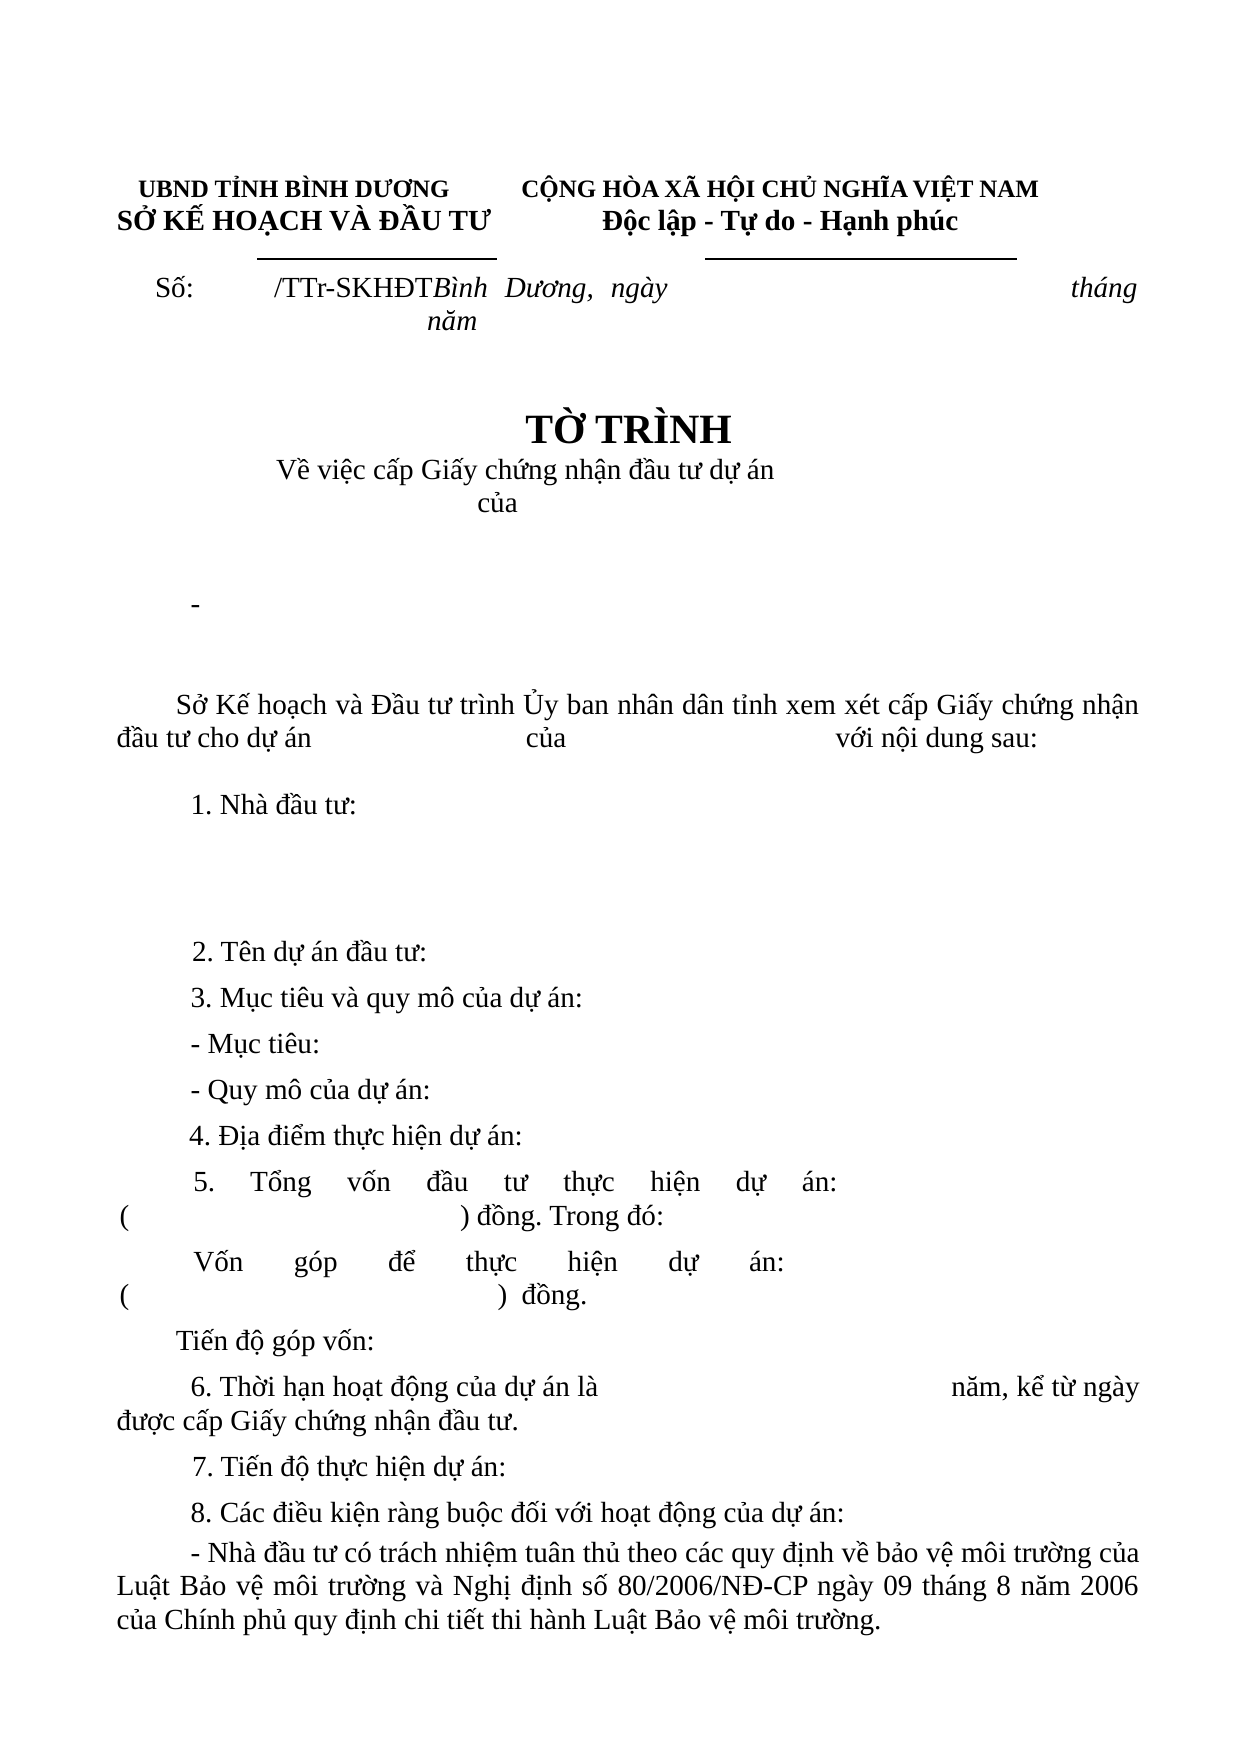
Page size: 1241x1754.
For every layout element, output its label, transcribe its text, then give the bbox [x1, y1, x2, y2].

text - <line.name> [116, 586, 1140, 620]
subtitle 7. Tiến độ thực hiện dự án: <o.tien_do_thuc_hien> [112, 1449, 1140, 1483]
text Tiến độ góp vốn: <o.tien_do> [116, 1323, 1140, 1357]
text SỞ KẾ HOẠCH VÀ ĐẦU TƯ Độc lập - Tự do - Hạnh phúc [116, 203, 1140, 236]
text - Quy mô của dự án: <o.quy_mo_du_an> [116, 1072, 1140, 1106]
text </for> [116, 653, 1140, 687]
text Sở Kế hoạch và Đầu tư trình Ủy ban nhân dân tỉnh xem xét cấp Giấy chứng nhận đầu tư cho dự án <o.ten_du_an> của <o.ten_tieng_viet> với nội dung sau: [116, 687, 1140, 754]
text - Nhà đầu tư có trách nhiệm tuân thủ theo các quy định về bảo vệ môi trường của Luật Bảo vệ môi trường và Nghị định số 80/2006/NĐ-CP ngày 09 tháng 8 năm 2006 của Chính phủ quy định chi tiết thi hành Luật Bảo vệ môi trường. [116, 1535, 1140, 1636]
text <for each="sequence,line in enumerate(get_nha_dau_tu(o.id))"> [116, 821, 1140, 854]
subtitle 5. Tổng vốn đầu tư thực hiện dự án: <o.von_dau_tu_vn> (<o.von_dau_tu_vn_chu>) đồng. Trong đó: [115, 1164, 1140, 1231]
subtitle 8. Các điều kiện ràng buộc đối với hoạt động của dự án: [116, 1495, 1140, 1529]
text 6. Thời hạn hoạt động của dự án là <o.thoi_han_hoat_dong> năm, kể từ ngày được cấp Giấy chứng nhận đầu tư. [116, 1369, 1140, 1437]
text </for> [116, 888, 1140, 922]
subtitle TỜ TRÌNH [116, 404, 1140, 452]
subtitle Vốn góp để thực hiện dự án: <o.von_thuc_hien_vn> (<o.von_thuc_hien_vn_chu>) đồng. [119, 1244, 1140, 1311]
text 1. Nhà đầu tư: [116, 787, 1140, 821]
text - Mục tiêu: <o.muc_tieu_du_an> [116, 1026, 1140, 1060]
subtitle 2. Tên dự án đầu tư: <o.ten_du_an> [118, 934, 1140, 968]
text của <o.ten_tieng_viet> [116, 486, 1140, 519]
text Về việc cấp Giấy chứng nhận đầu tư dự án <o.ten_du_an> [116, 452, 1140, 486]
text UBND TỈNH BÌNH DƯƠNG CỘNG HÒA XÃ HỘI CHỦ NGHĨA VIỆT NAM [116, 174, 1140, 203]
text Số: /TTr-SKHĐT Bình Dương, ngày <get_date_now()[8:10]> tháng <get_date_now()[5:7]> năm <get_date_now()[:4]> [116, 270, 1140, 337]
subtitle 4. Địa điểm thực hiện dự án: <o.dia_chi_du_an> [115, 1118, 1140, 1152]
subtitle 3. Mục tiêu và quy mô của dự án: [116, 980, 1140, 1014]
text <for each="sequence,line in enumerate(get_can_cu_phap_ly(o.id))"> [116, 553, 1140, 586]
text <line> [116, 854, 1140, 888]
